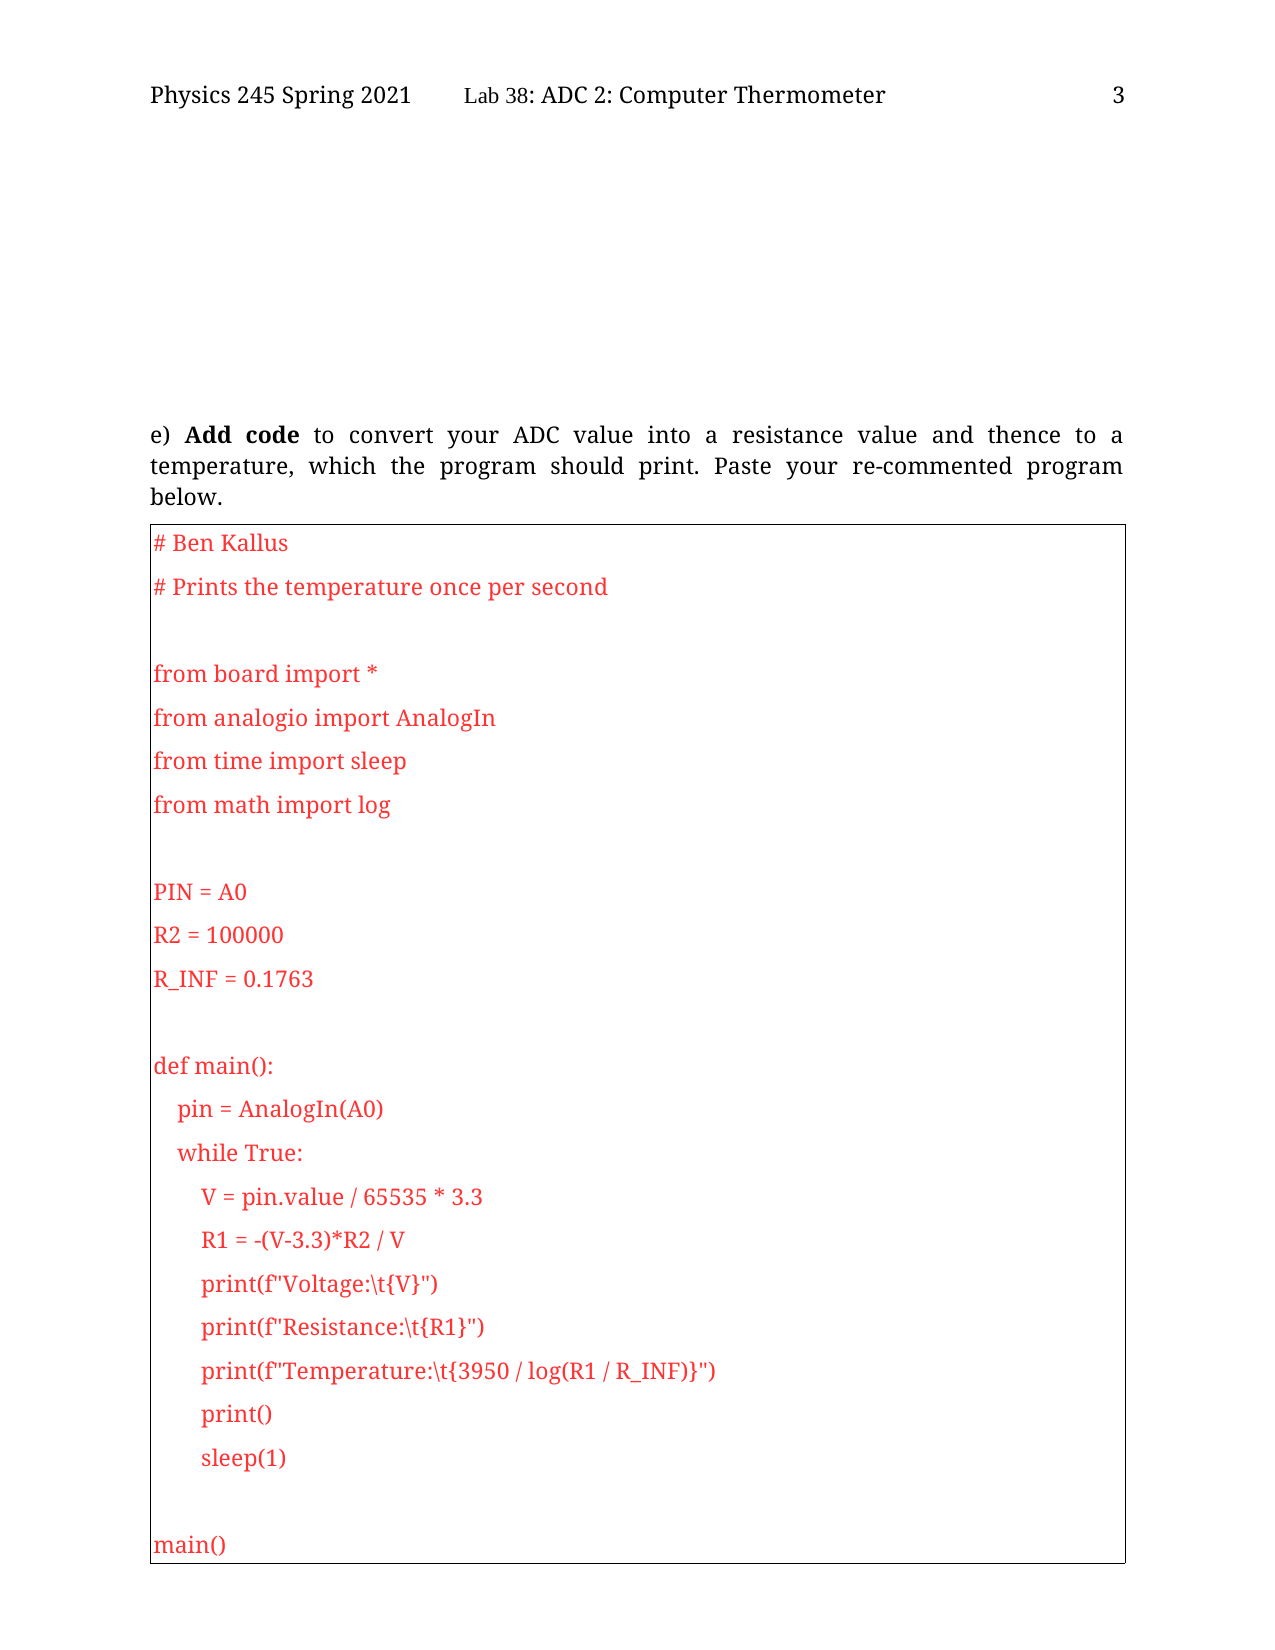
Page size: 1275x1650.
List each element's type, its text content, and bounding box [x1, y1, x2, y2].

text def main(): [151, 1047, 1125, 1081]
text print(f"Resistance:\t{R1}") [151, 1308, 1125, 1342]
text from time import sleep [151, 742, 1125, 776]
text print(f"Voltage:\t{V}") [151, 1264, 1125, 1298]
text while True: [151, 1134, 1125, 1168]
text # Prints the temperature once per second [151, 568, 1125, 602]
text R2 = 100000 [151, 916, 1125, 950]
text V = pin.value / 65535 * 3.3 [151, 1177, 1125, 1211]
text pin = AnalogIn(A0) [151, 1090, 1125, 1124]
text # Ben Kallus [151, 525, 1125, 558]
text from board import * [151, 655, 1125, 689]
text R1 = -(V-3.3)*R2 / V [151, 1221, 1125, 1255]
text sleep(1) [151, 1438, 1125, 1473]
text print(f"Temperature:\t{3950 / log(R1 / R_INF)}") [151, 1351, 1125, 1386]
text from analogio import AnalogIn [151, 698, 1125, 732]
text print() [151, 1395, 1125, 1429]
text e) Add code to convert your ADC value into a resistance value and thence to a temperature, which the program should print. Paste your re-commented program below. [150, 418, 1125, 512]
text PIN = A0 [151, 872, 1125, 907]
text R_INF = 0.1763 [151, 959, 1125, 994]
text from math import log [151, 785, 1125, 819]
text main() [151, 1526, 1125, 1563]
